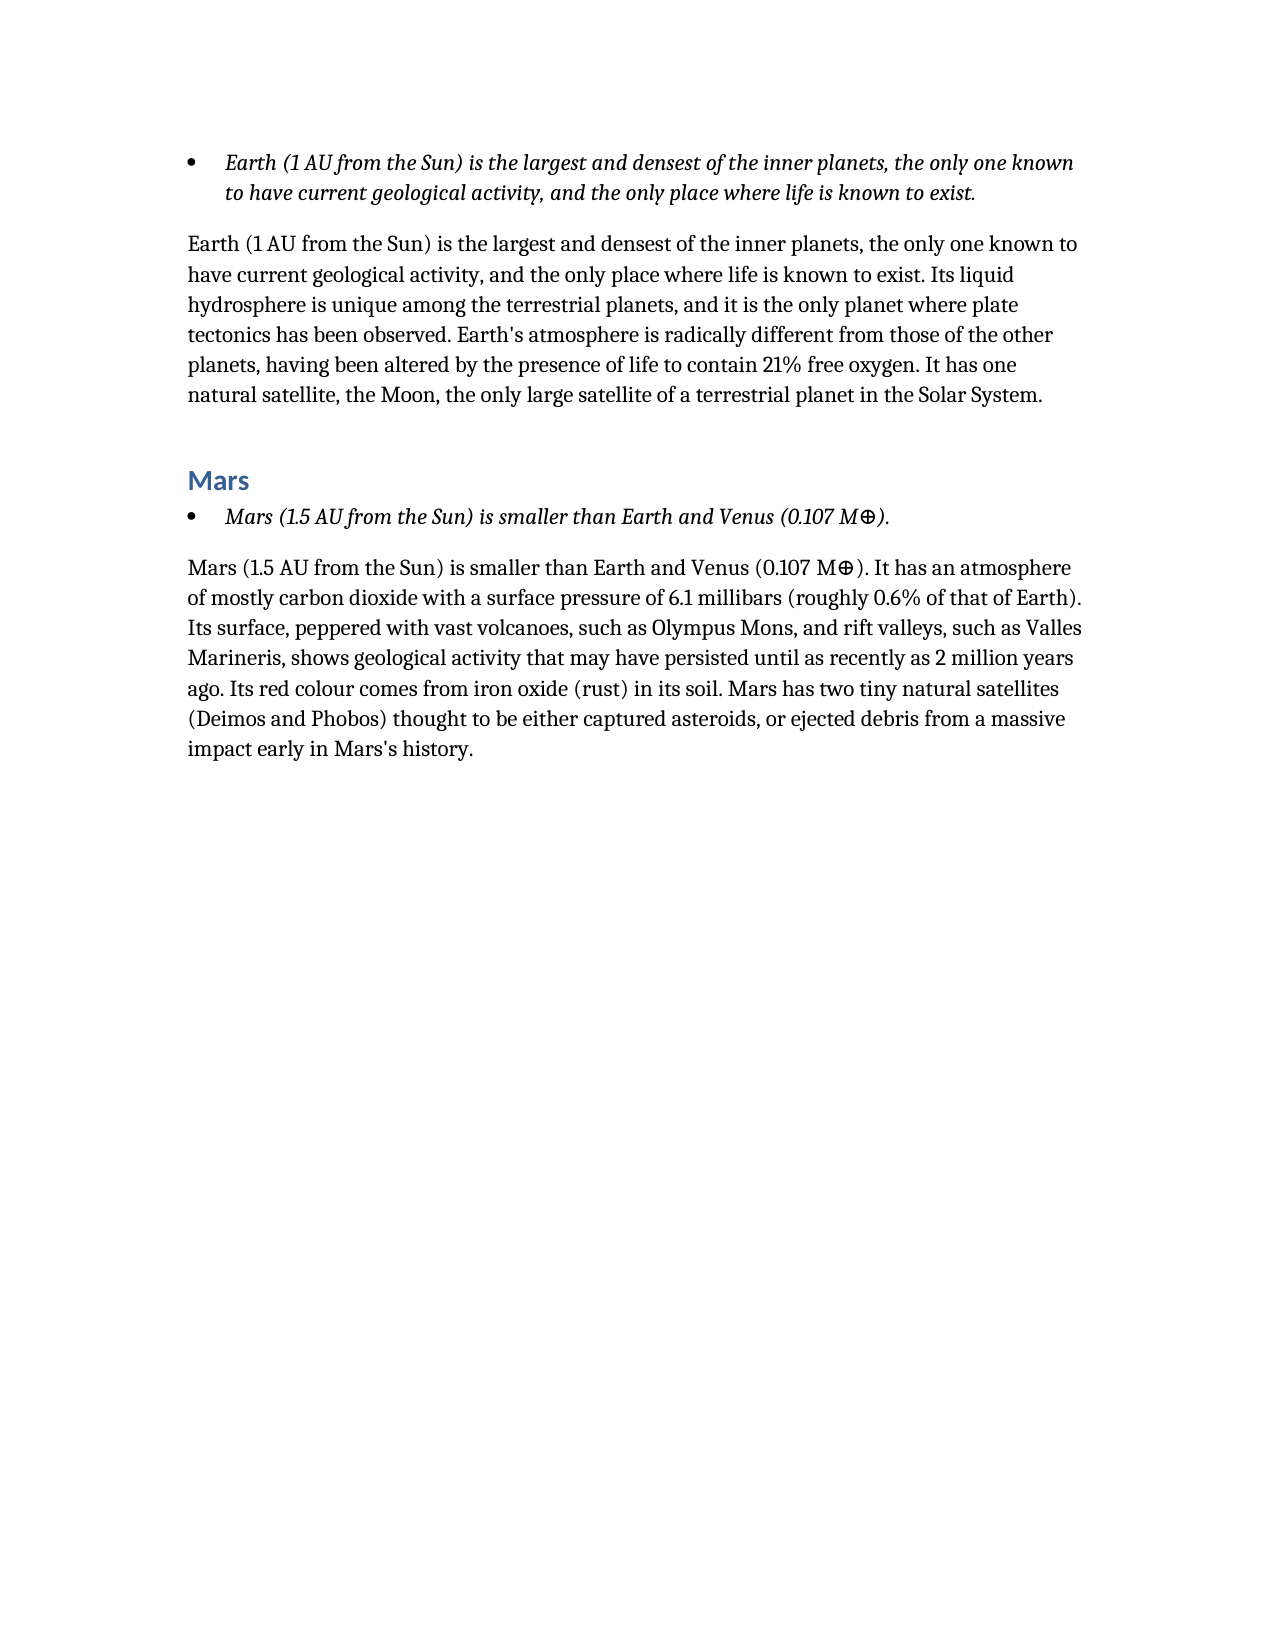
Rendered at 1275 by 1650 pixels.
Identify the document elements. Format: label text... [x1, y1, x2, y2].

list Mars (1.5 AU from the Sun) is smaller than Earth and Venus (0.107 M⊕). [187, 503, 1087, 530]
text Mars (1.5 AU from the Sun) is smaller than Earth and Venus (0.107 M⊕). It has an atmosphere of mostly carbon dioxide with a surface pressure of 6.1 millibars (roughly 0.6% of that of Earth). Its surface, peppered with vast volcanoes, such as Olympus Mons, and rift valleys, such as Valles Marineris, shows geological activity that may have persisted until as recently as 2 million years ago. Its red colour comes from iron oxide (rust) in its soil. Mars has two tiny natural satellites (Deimos and Phobos) thought to be either captured asteroids, or ejected debris from a massive impact early in Mars's history. [187, 554, 1087, 762]
list Earth (1 AU from the Sun) is the largest and densest of the inner planets, the only one known to have current geological activity, and the only place where life is known to exist. [187, 150, 1087, 207]
text Earth (1 AU from the Sun) is the largest and densest of the inner planets, the only one known to have current geological activity, and the only place where life is known to exist. Its liquid hydrosphere is unique among the terrestrial planets, and it is the only planet where plate tectonics has been observed. Earth's atmosphere is radically different from those of the other planets, having been altered by the presence of life to contain 21% free oxygen. It has one natural satellite, the Moon, the only large satellite of a terrestrial planet in the Solar System. [187, 231, 1087, 409]
subtitle Mars [187, 462, 1087, 498]
